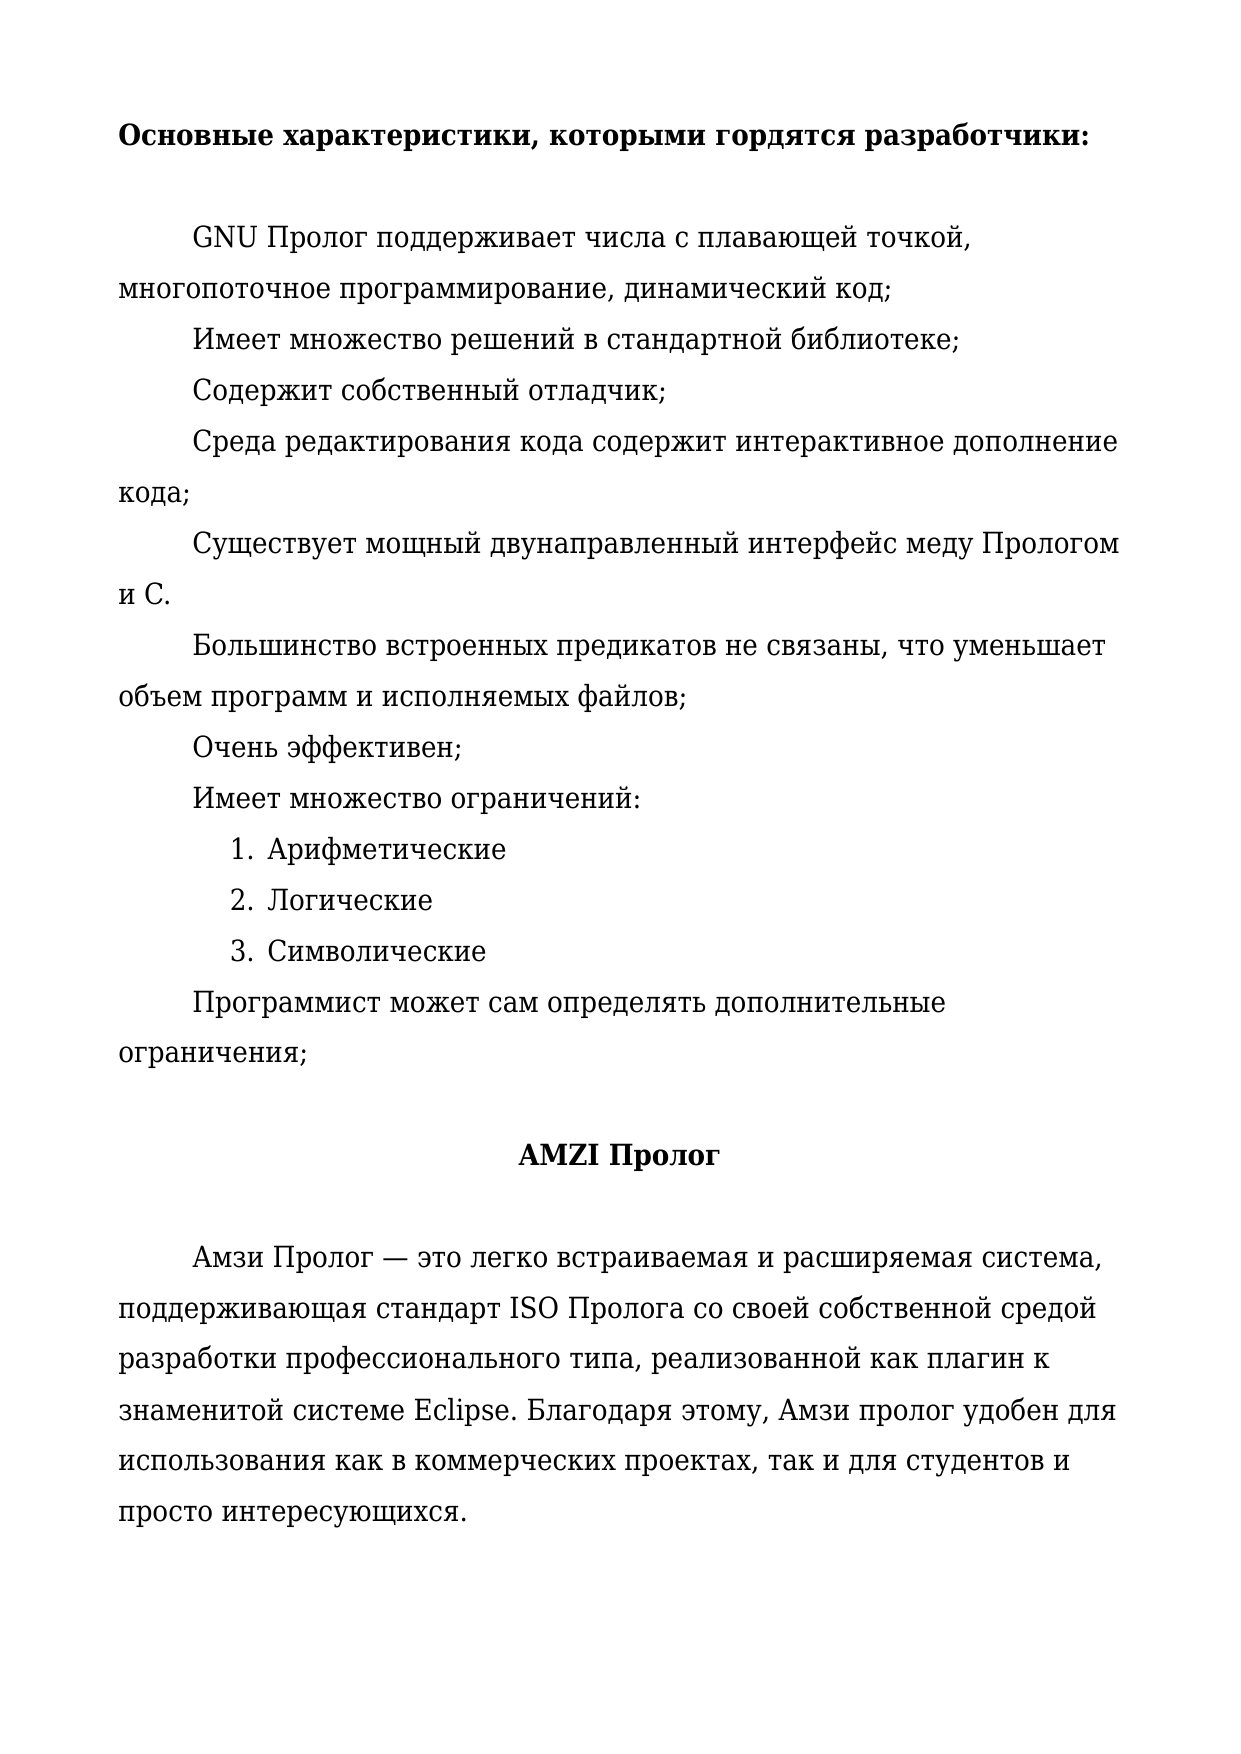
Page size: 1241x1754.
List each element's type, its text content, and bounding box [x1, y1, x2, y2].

text Основные характеристики, которыми гордятся разработчики: [118, 118, 1122, 152]
text Очень эффективен; [118, 730, 1122, 764]
text Большинство встроенных предикатов не связаны, что уменьшает объем программ и исполняемых файлов; [118, 628, 1122, 713]
text Содержит собственный отладчик; [118, 374, 1122, 408]
text Существует мощный двунаправленный интерфейс меду Прологом и C. [118, 526, 1122, 611]
list Арифметические [229, 832, 1122, 866]
text AMZI Пролог [118, 1138, 1122, 1172]
text Программист может сам определять дополнительные ограничения; [118, 985, 1122, 1070]
text GNU Пролог поддерживает числа с плавающей точкой, многопоточное программирование, динамический код; [118, 221, 1122, 306]
text Имеет множество ограничений: [118, 781, 1122, 815]
text Амзи Пролог — это легко встраиваемая и расширяемая система, поддерживающая стандарт ISO Пролога со своей собственной средой разработки профессионального типа, реализованной как плагин к знаменитой системе Eclipse. Благодаря этому, Амзи пролог удобен для использования как в коммерческих проектах, так и для студентов и просто интересующихся. [118, 1240, 1122, 1529]
text Имеет множество решений в стандартной библиотеке; [118, 323, 1122, 357]
list Символические [229, 934, 1122, 968]
list Логические [229, 883, 1122, 917]
text Среда редактирования кода содержит интерактивное дополнение кода; [118, 424, 1122, 509]
